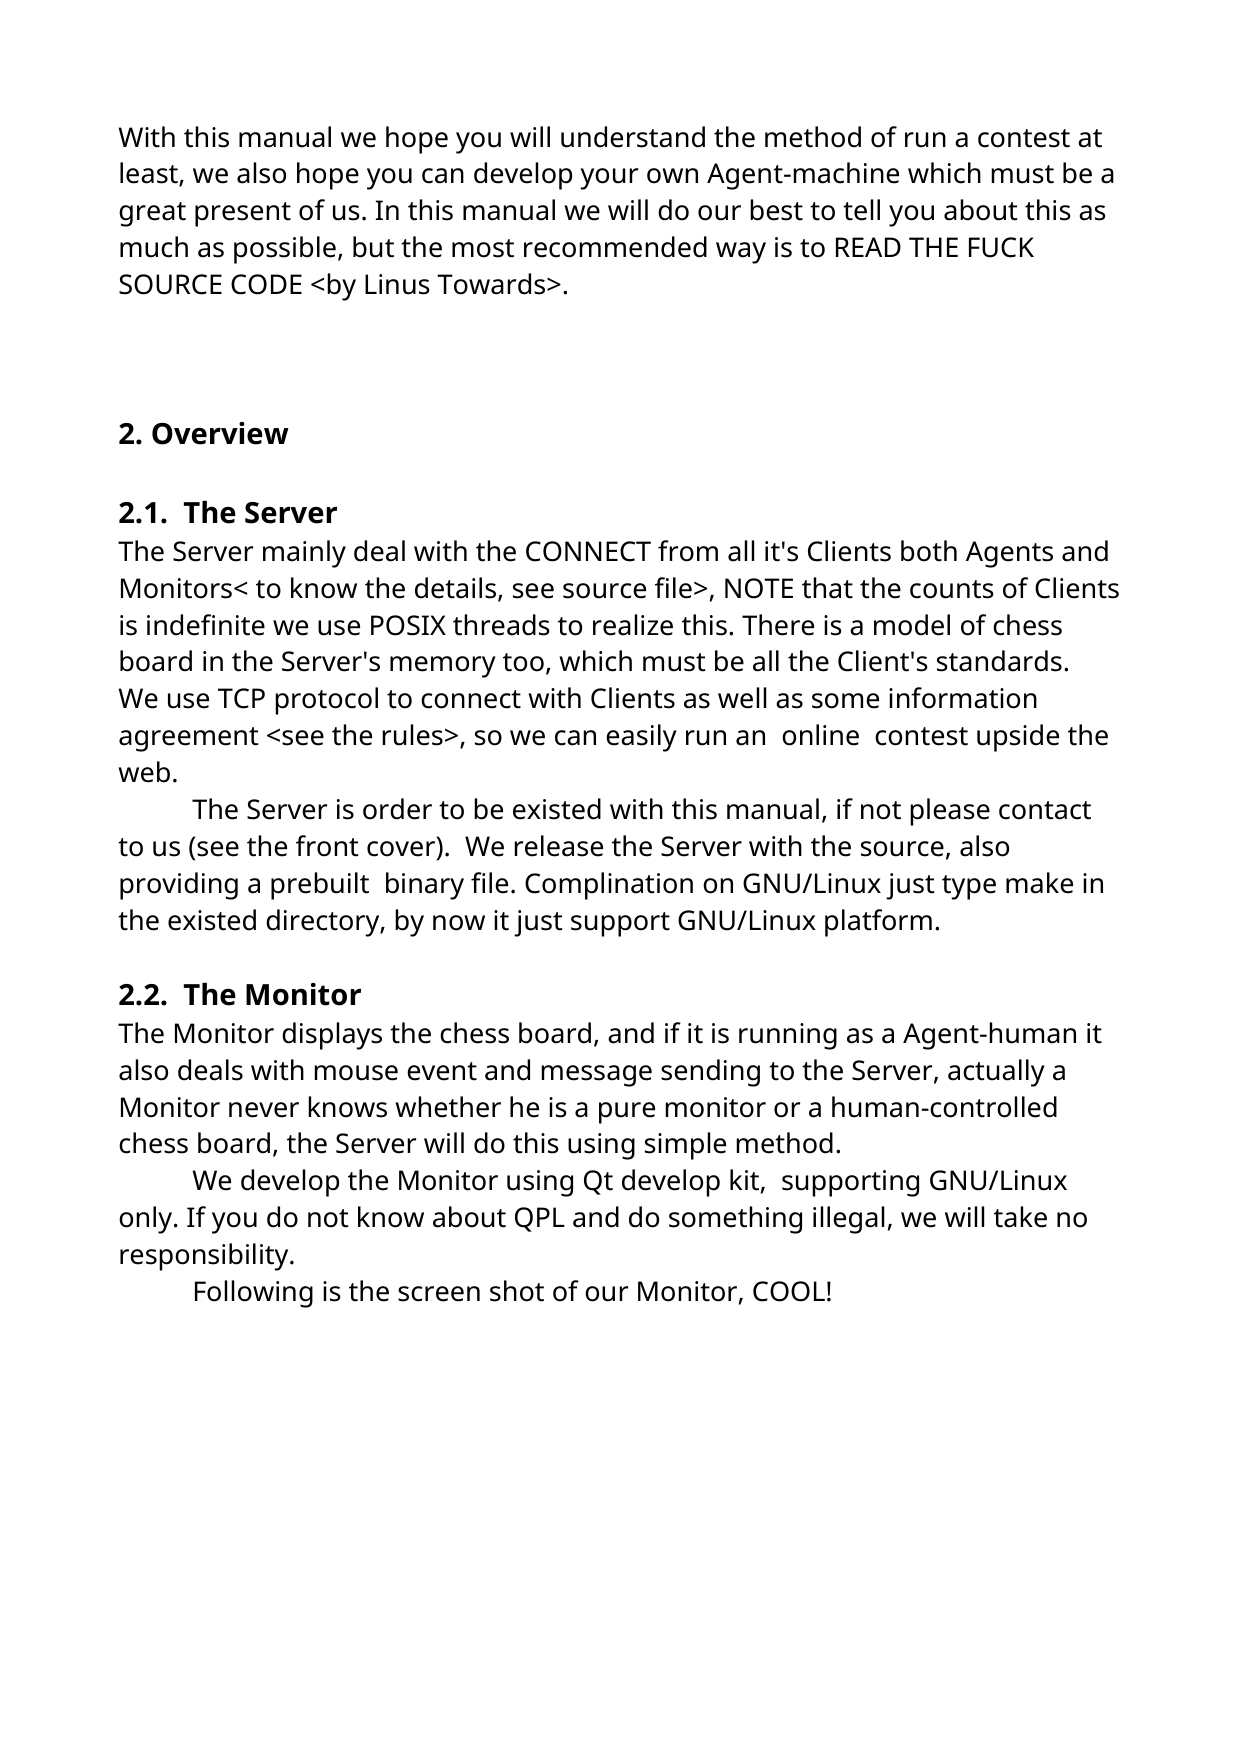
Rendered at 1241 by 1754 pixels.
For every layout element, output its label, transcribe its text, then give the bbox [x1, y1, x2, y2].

text Following is the screen shot of our Monitor, COOL! [118, 1272, 1122, 1309]
text We develop the Monitor using Qt develop kit, supporting GNU/Linux only. If you do not know about QPL and do something illegal, we will take no responsibility. [118, 1162, 1122, 1272]
text The Monitor displays the chess board, and if it is running as a Agent-human it also deals with mouse event and message sending to the Server, actually a Monitor never knows whether he is a pure monitor or a human-controlled chess board, the Server will do this using simple method. [118, 1014, 1122, 1162]
text The Server mainly deal with the CONNECT from all it's Clients both Agents and Monitors< to know the details, see source file>, NOTE that the counts of Clients is indefinite we use POSIX threads to realize this. There is a model of chess board in the Server's memory too, which must be all the Client's standards. We use TCP protocol to connect with Clients as well as some information agreement <see the rules>, so we can easily run an online contest upside the web. [118, 532, 1122, 790]
text The Server is order to be existed with this manual, if not please contact to us (see the front cover). We release the Server with the source, also providing a prebuilt binary file. Complination on GNU/Linux just type make in the existed directory, by now it just support GNU/Linux platform. [118, 790, 1122, 938]
text With this manual we hope you will understand the method of run a contest at least, we also hope you can develop your own Agent-machine which must be a great present of us. In this manual we will do our best to tell you about this as much as possible, but the most recommended way is to READ THE FUCK SOURCE CODE <by Linus Towards>. [118, 118, 1122, 302]
text 2.2. The Monitor [118, 975, 1122, 1014]
text 2.1. The Server [118, 492, 1122, 532]
text 2. Overview [118, 413, 1122, 453]
